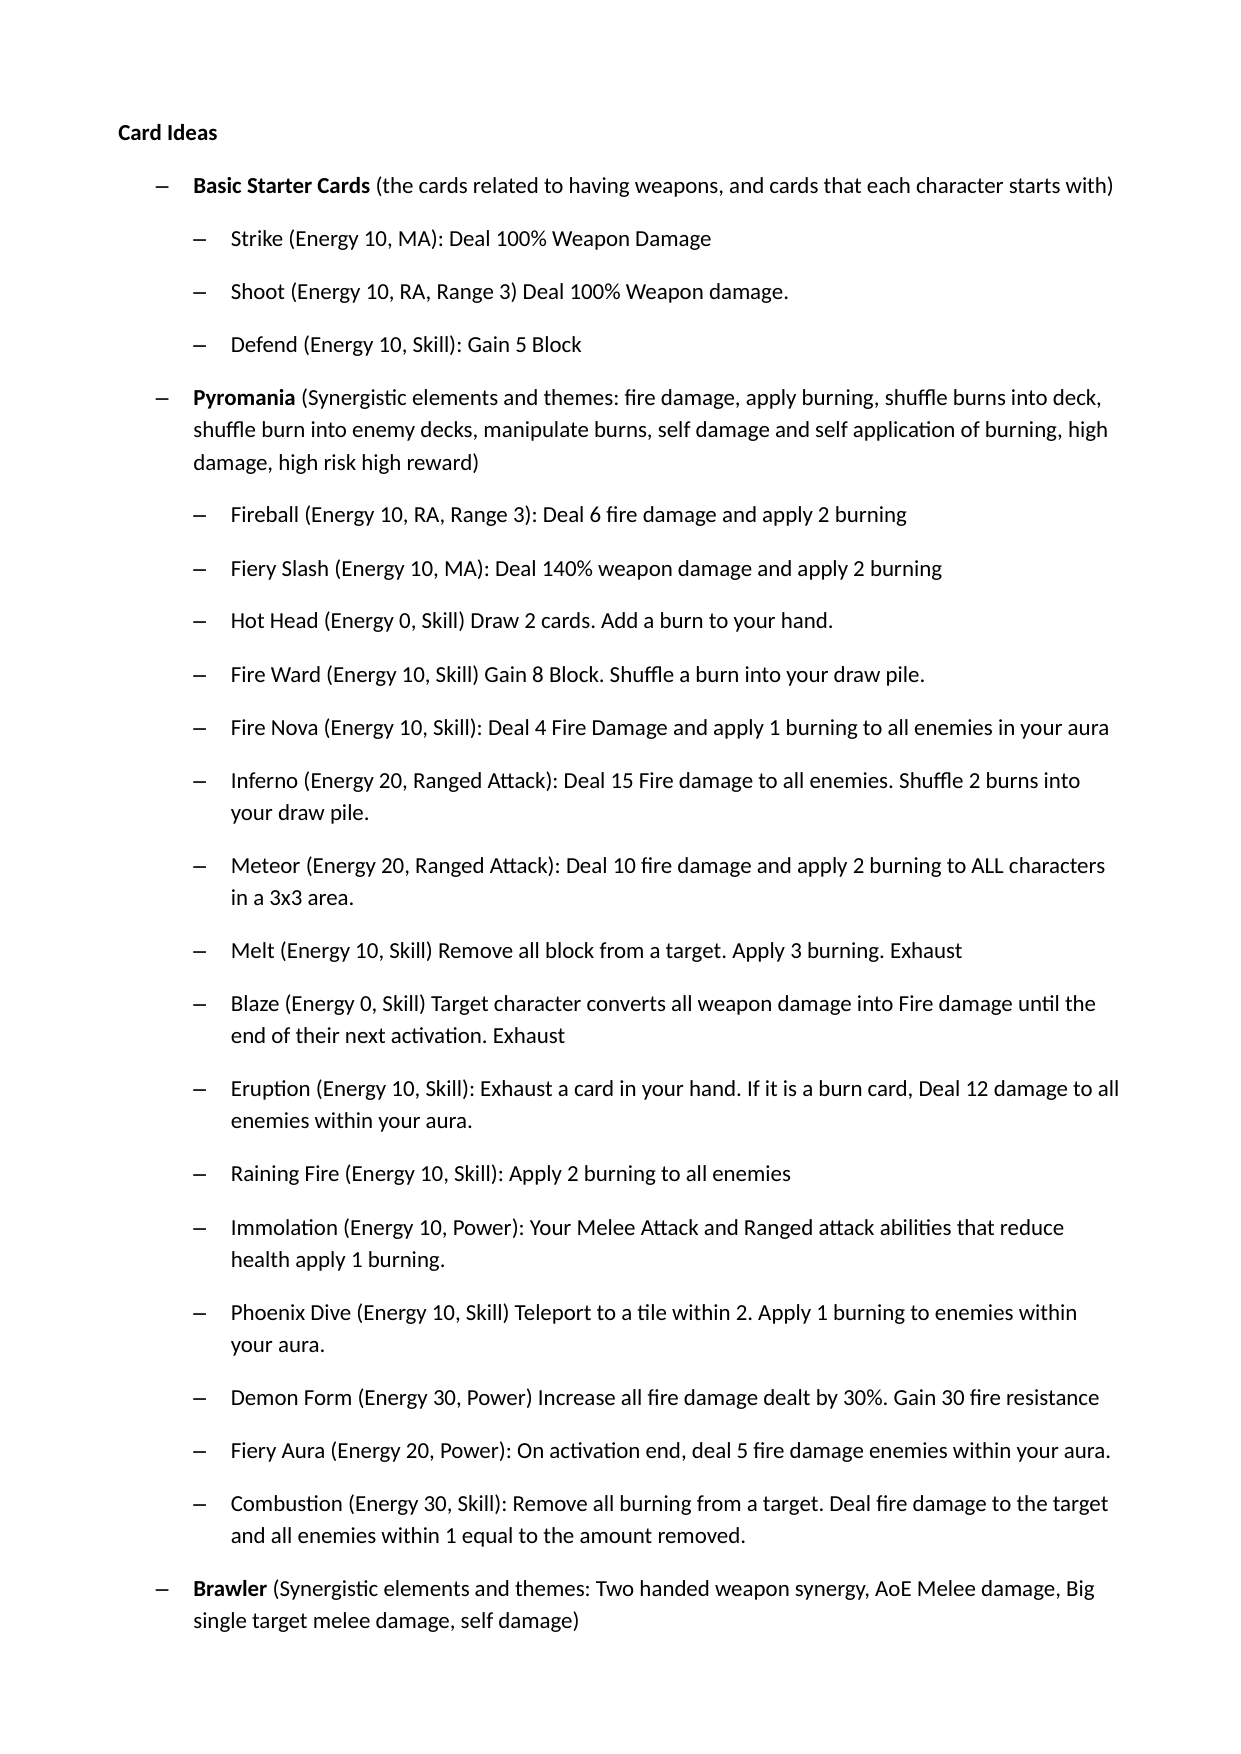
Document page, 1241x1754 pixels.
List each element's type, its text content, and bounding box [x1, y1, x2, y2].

list Melt (Energy 10, Skill) Remove all block from a target. Apply 3 burning. Exhaust [193, 936, 1122, 964]
text Card Ideas [118, 118, 1122, 146]
list Fire Nova (Energy 10, Skill): Deal 4 Fire Damage and apply 1 burning to all enemies in your aura [193, 713, 1122, 741]
list Meteor (Energy 20, Ranged Attack): Deal 10 fire damage and apply 2 burning to ALL characters in a 3x3 area. [193, 851, 1122, 911]
list Immolation (Energy 10, Power): Your Melee Attack and Ranged attack abilities that reduce health apply 1 burning. [193, 1213, 1122, 1273]
list Strike (Energy 10, MA): Deal 100% Weapon Damage [193, 224, 1122, 252]
list Pyromania (Synergistic elements and themes: fire damage, apply burning, shuffle burns into deck, shuffle burn into enemy decks, manipulate burns, self damage and self application of burning, high damage, high risk high reward) [156, 383, 1122, 476]
list Combustion (Energy 30, Skill): Remove all burning from a target. Deal fire damage to the target and all enemies within 1 equal to the amount removed. [193, 1489, 1122, 1549]
list Eruption (Energy 10, Skill): Exhaust a card in your hand. If it is a burn card, Deal 12 damage to all enemies within your aura. [193, 1074, 1122, 1134]
list Inferno (Energy 20, Ranged Attack): Deal 15 Fire damage to all enemies. Shuffle 2 burns into your draw pile. [193, 766, 1122, 826]
list Basic Starter Cards (the cards related to having weapons, and cards that each character starts with) [156, 171, 1122, 199]
list Fireball (Energy 10, RA, Range 3): Deal 6 fire damage and apply 2 burning [193, 501, 1122, 529]
list Brawler (Synergistic elements and themes: Two handed weapon synergy, AoE Melee damage, Big single target melee damage, self damage) [156, 1574, 1122, 1634]
list Fire Ward (Energy 10, Skill) Gain 8 Block. Shuffle a burn into your draw pile. [193, 660, 1122, 688]
list Fiery Slash (Energy 10, MA): Deal 140% weapon damage and apply 2 burning [193, 554, 1122, 582]
list Hot Head (Energy 0, Skill) Draw 2 cards. Add a burn to your hand. [193, 607, 1122, 635]
list Defend (Energy 10, Skill): Gain 5 Block [193, 330, 1122, 358]
list Demon Form (Energy 30, Power) Increase all fire damage dealt by 30%. Gain 30 fire resistance [193, 1383, 1122, 1411]
list Shoot (Energy 10, RA, Range 3) Deal 100% Weapon damage. [193, 277, 1122, 305]
list Raining Fire (Energy 10, Skill): Apply 2 burning to all enemies [193, 1159, 1122, 1188]
list Fiery Aura (Energy 20, Power): On activation end, deal 5 fire damage enemies within your aura. [193, 1436, 1122, 1464]
list Phoenix Dive (Energy 10, Skill) Teleport to a tile within 2. Apply 1 burning to enemies within your aura. [193, 1298, 1122, 1358]
list Blaze (Energy 0, Skill) Target character converts all weapon damage into Fire damage until the end of their next activation. Exhaust [193, 989, 1122, 1049]
